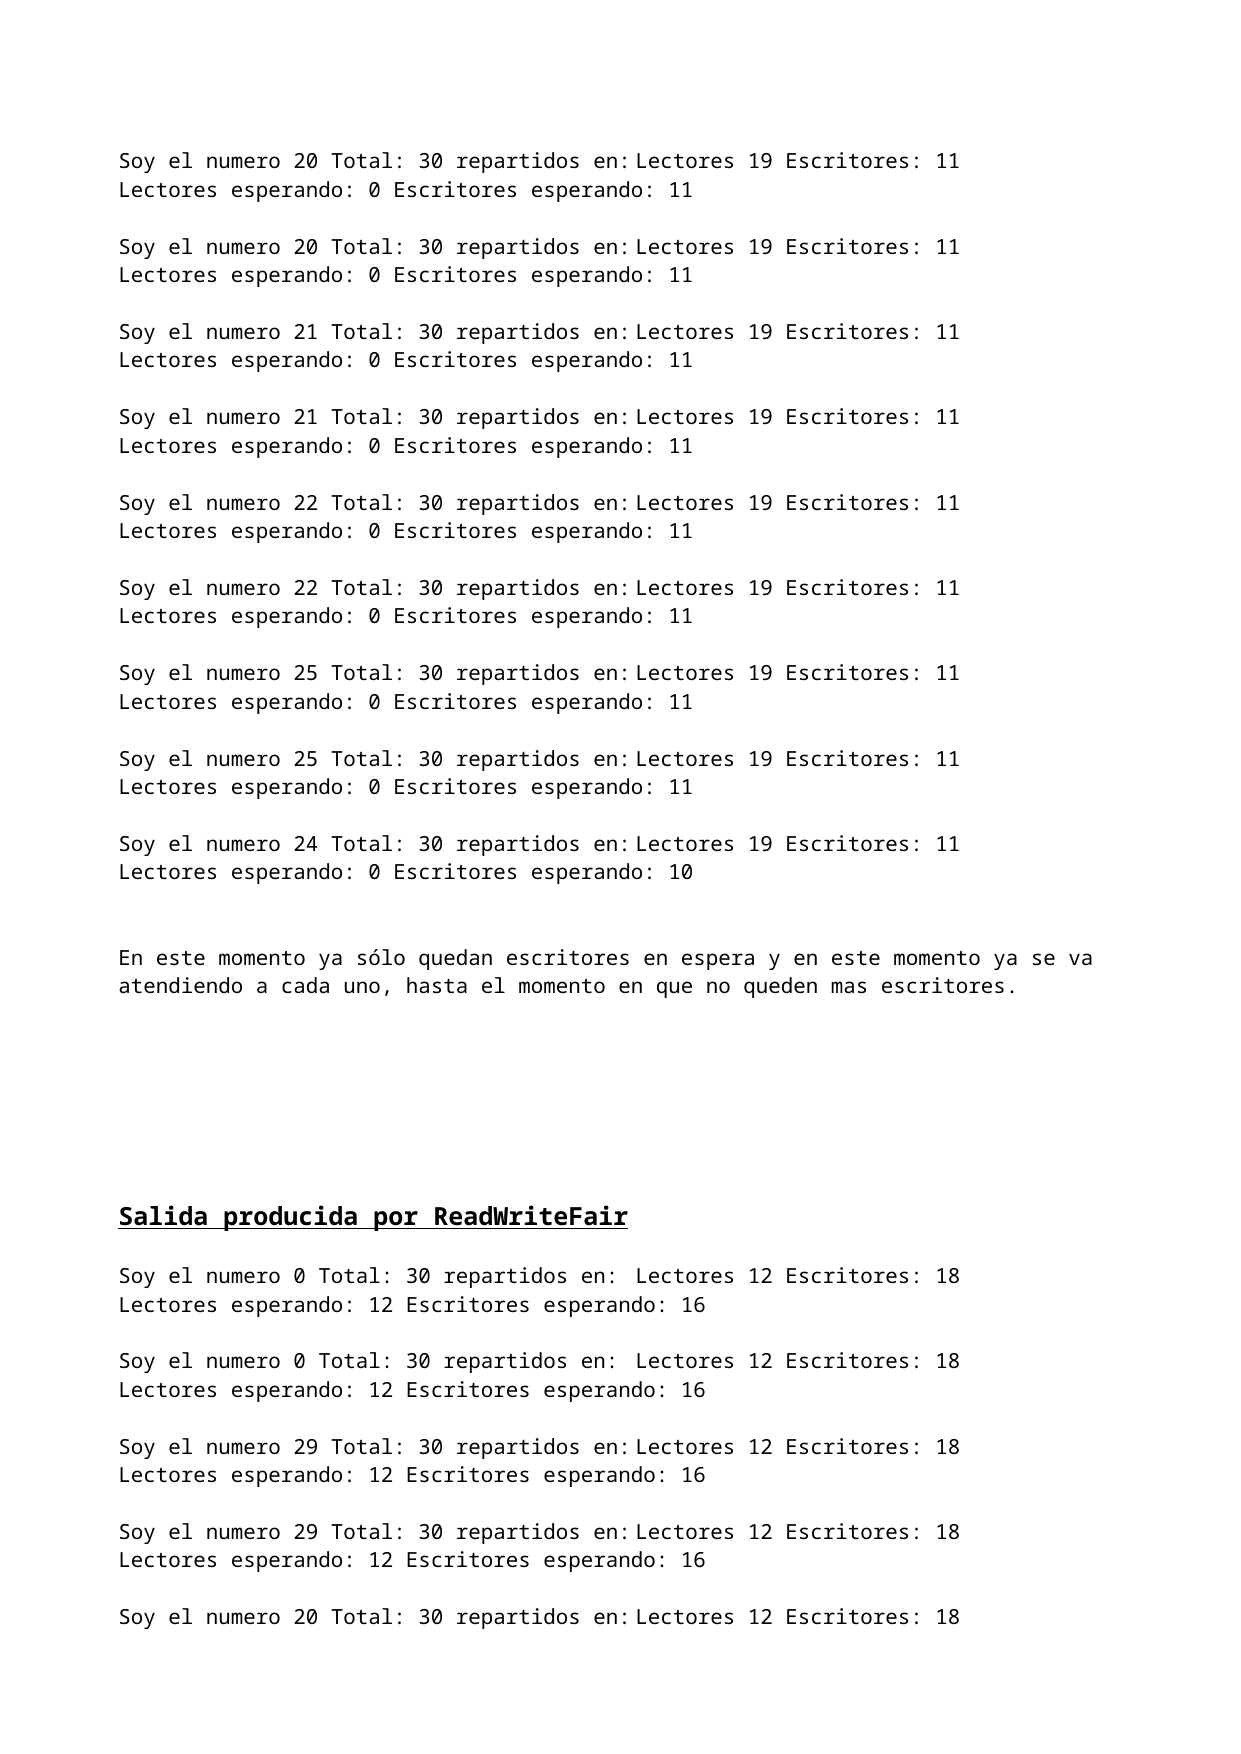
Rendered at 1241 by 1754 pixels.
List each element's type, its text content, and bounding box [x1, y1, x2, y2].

text Lectores esperando: 0 Escritores esperando: 11 [118, 175, 1122, 203]
text Lectores esperando: 12 Escritores esperando: 16 [118, 1375, 1122, 1403]
text Soy el numero 25 Total: 30 repartidos en: Lectores 19 Escritores: 11 [118, 658, 1122, 687]
text Lectores esperando: 0 Escritores esperando: 11 [118, 346, 1122, 374]
text Lectores esperando: 12 Escritores esperando: 16 [118, 1546, 1122, 1574]
text Soy el numero 21 Total: 30 repartidos en: Lectores 19 Escritores: 11 [118, 402, 1122, 431]
text Lectores esperando: 0 Escritores esperando: 11 [118, 431, 1122, 459]
text Lectores esperando: 0 Escritores esperando: 11 [118, 687, 1122, 715]
text Soy el numero 22 Total: 30 repartidos en: Lectores 19 Escritores: 11 [118, 488, 1122, 516]
text Soy el numero 20 Total: 30 repartidos en: Lectores 19 Escritores: 11 [118, 147, 1122, 175]
text Soy el numero 24 Total: 30 repartidos en: Lectores 19 Escritores: 11 [118, 829, 1122, 857]
text Lectores esperando: 0 Escritores esperando: 11 [118, 772, 1122, 801]
text Lectores esperando: 12 Escritores esperando: 16 [118, 1460, 1122, 1489]
text Soy el numero 25 Total: 30 repartidos en: Lectores 19 Escritores: 11 [118, 744, 1122, 772]
text En este momento ya sólo quedan escritores en espera y en este momento ya se va atendiendo a cada uno, hasta el momento en que no queden mas escritores. [118, 943, 1122, 1000]
text Salida producida por ReadWriteFair [118, 1199, 1122, 1233]
text Soy el numero 20 Total: 30 repartidos en: Lectores 12 Escritores: 18 [118, 1602, 1122, 1631]
text Soy el numero 20 Total: 30 repartidos en: Lectores 19 Escritores: 11 [118, 232, 1122, 260]
text Lectores esperando: 0 Escritores esperando: 11 [118, 516, 1122, 545]
text Soy el numero 21 Total: 30 repartidos en: Lectores 19 Escritores: 11 [118, 317, 1122, 346]
text Lectores esperando: 0 Escritores esperando: 11 [118, 602, 1122, 630]
text Soy el numero 22 Total: 30 repartidos en: Lectores 19 Escritores: 11 [118, 573, 1122, 602]
text Soy el numero 0 Total: 30 repartidos en: Lectores 12 Escritores: 18 [118, 1347, 1122, 1375]
text Soy el numero 29 Total: 30 repartidos en: Lectores 12 Escritores: 18 [118, 1517, 1122, 1546]
text Soy el numero 29 Total: 30 repartidos en: Lectores 12 Escritores: 18 [118, 1432, 1122, 1460]
text Lectores esperando: 12 Escritores esperando: 16 [118, 1290, 1122, 1318]
text Lectores esperando: 0 Escritores esperando: 11 [118, 260, 1122, 289]
text Lectores esperando: 0 Escritores esperando: 10 [118, 857, 1122, 886]
text Soy el numero 0 Total: 30 repartidos en: Lectores 12 Escritores: 18 [118, 1261, 1122, 1290]
